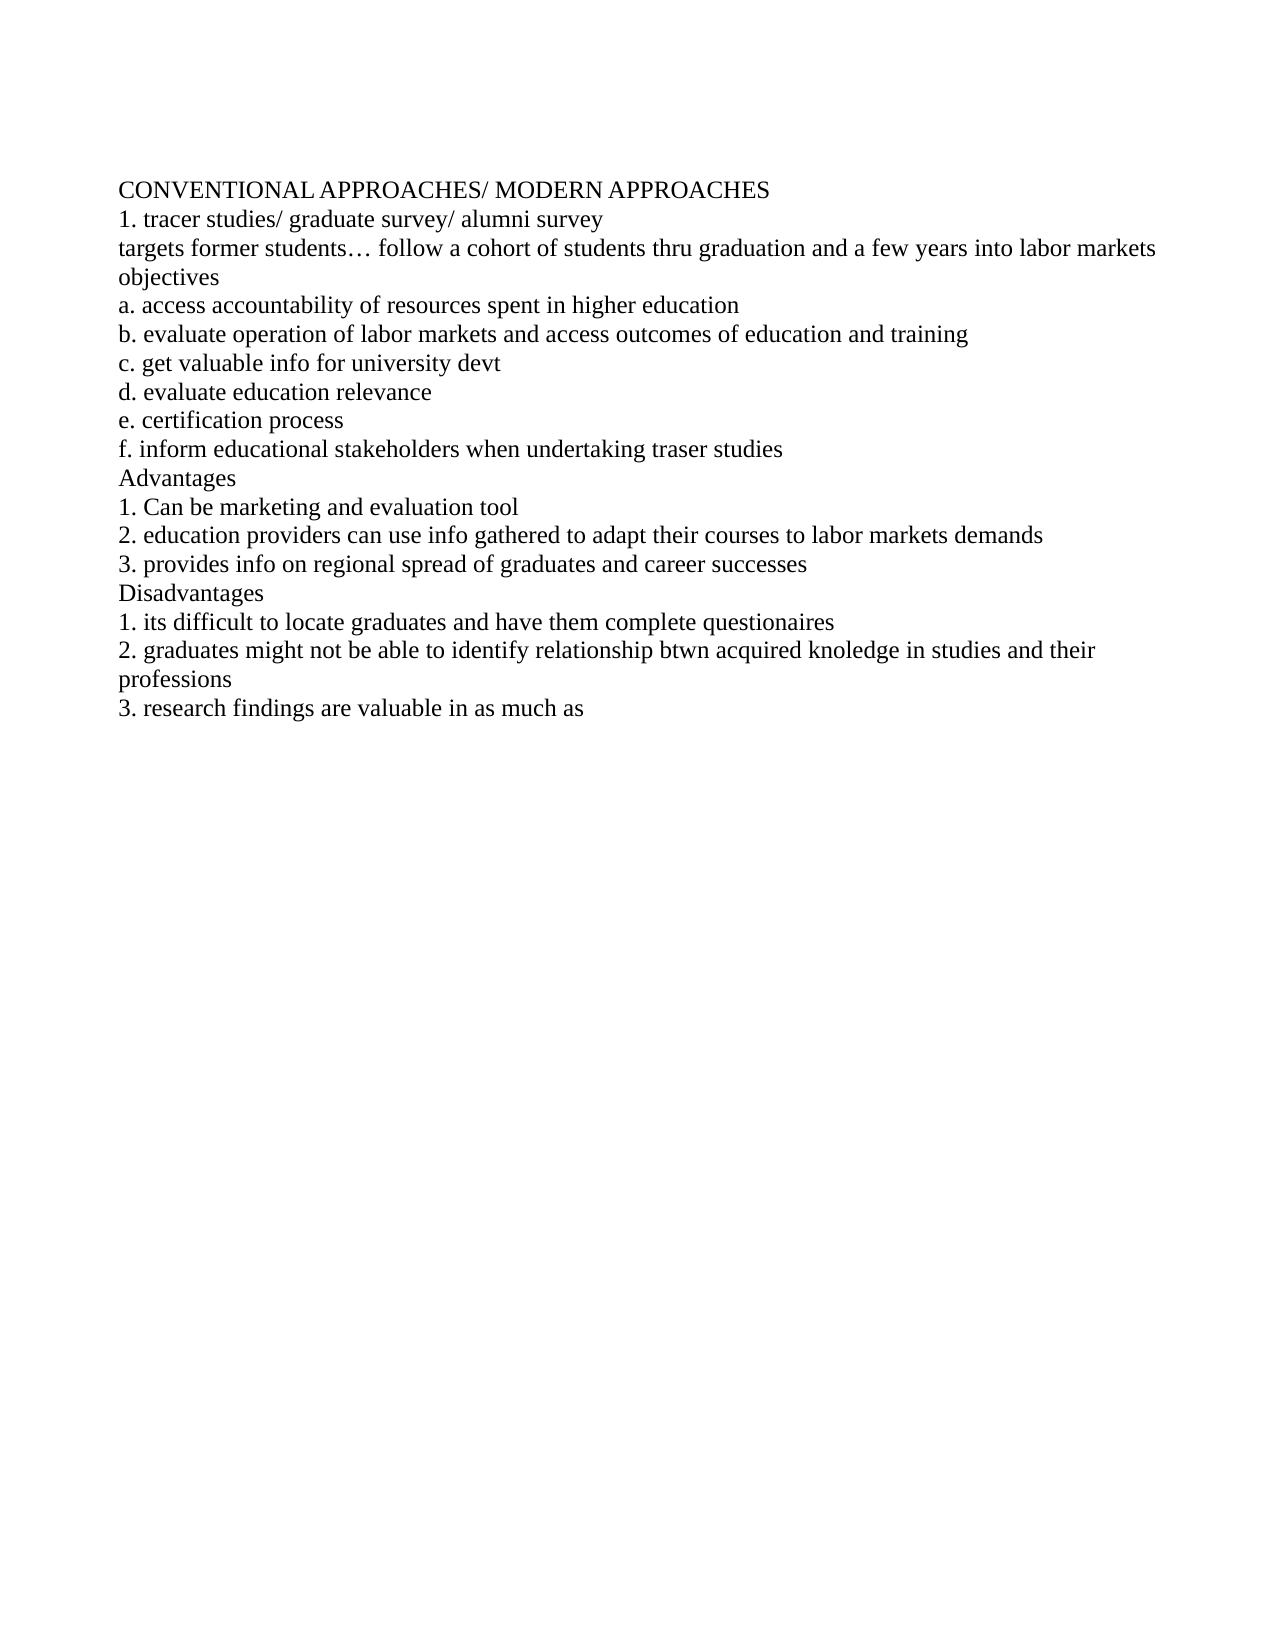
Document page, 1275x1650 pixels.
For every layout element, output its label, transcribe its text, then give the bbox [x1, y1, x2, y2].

text c. get valuable info for university devt [118, 348, 1157, 377]
text Advantages [118, 463, 1157, 492]
text Disadvantages [118, 578, 1157, 607]
text 3. research findings are valuable in as much as [118, 693, 1157, 722]
text targets former students… follow a cohort of students thru graduation and a few years into labor markets [118, 233, 1157, 262]
text f. inform educational stakeholders when undertaking traser studies [118, 434, 1157, 463]
text b. evaluate operation of labor markets and access outcomes of education and training [118, 319, 1157, 348]
text 1. Can be marketing and evaluation tool [118, 492, 1157, 521]
text 3. provides info on regional spread of graduates and career successes [118, 549, 1157, 578]
text 1. its difficult to locate graduates and have them complete questionaires [118, 607, 1157, 636]
text objectives [118, 262, 1157, 291]
text 2. graduates might not be able to identify relationship btwn acquired knoledge in studies and their professions [118, 636, 1157, 693]
text d. evaluate education relevance [118, 377, 1157, 406]
text 1. tracer studies/ graduate survey/ alumni survey [118, 204, 1157, 233]
text CONVENTIONAL APPROACHES/ MODERN APPROACHES [118, 176, 1157, 204]
text e. certification process [118, 406, 1157, 434]
text 2. education providers can use info gathered to adapt their courses to labor markets demands [118, 521, 1157, 549]
text a. access accountability of resources spent in higher education [118, 291, 1157, 319]
